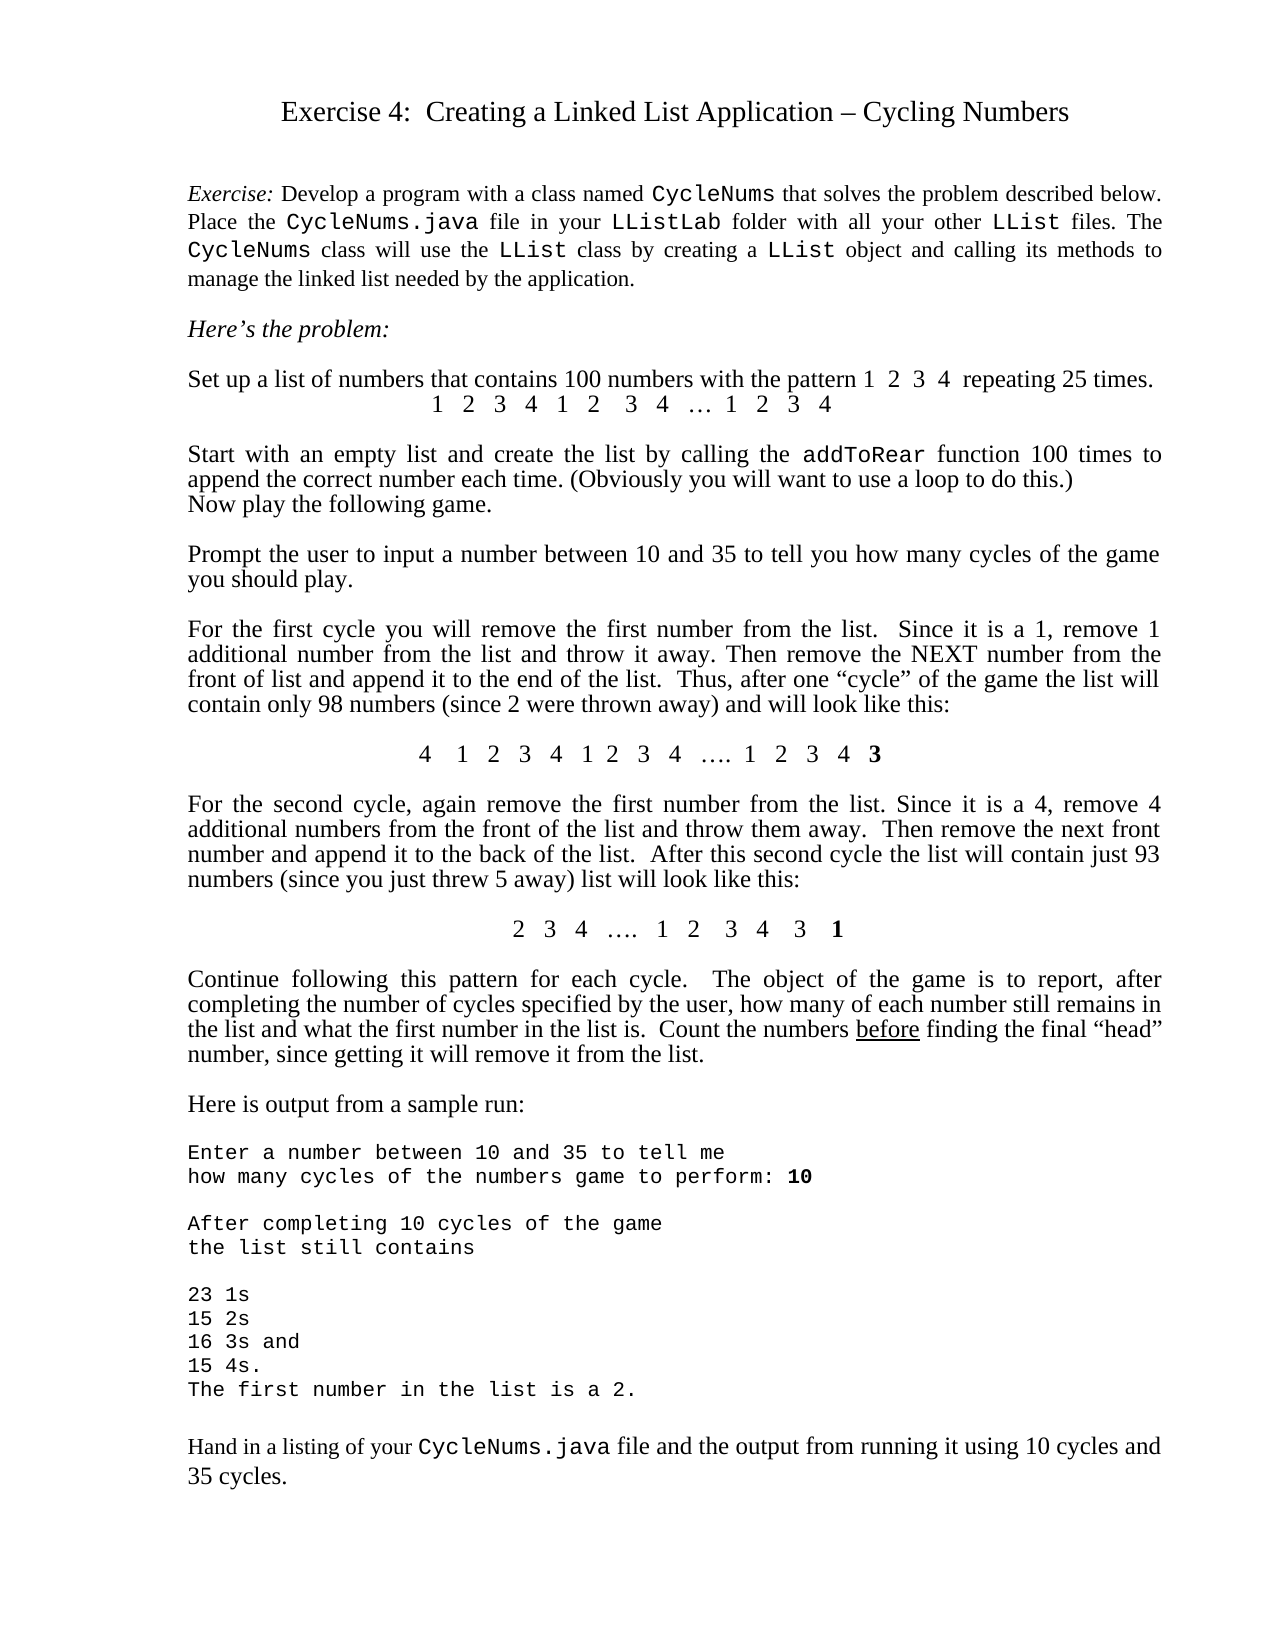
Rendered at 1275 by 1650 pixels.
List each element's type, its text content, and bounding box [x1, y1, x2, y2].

text Hand in a listing of your CycleNums.java file and the output from running it using 10 cycles and 35 cycles. [187, 1431, 1162, 1490]
text Now play the following game. [187, 492, 1162, 517]
text 1 2 3 4 1 2 3 4 … 1 2 3 4 [187, 392, 1162, 417]
text Start with an empty list and create the list by calling the addToRear function 100 times to append the correct number each time. (Obviously you will want to use a loop to do this.) [187, 442, 1162, 492]
text Here is output from a sample run: [187, 1092, 1162, 1117]
text Exercise: Develop a program with a class named CycleNums that solves the problem described below. Place the CycleNums.java file in your LListLab folder with all your other LList files. The CycleNums class will use the LList class by creating a LList object and calling its methods to manage the linked list needed by the application. [187, 180, 1162, 291]
text 4 1 2 3 4 1 2 3 4 …. 1 2 3 4 3 [225, 742, 1162, 767]
text For the second cycle, again remove the first number from the list. Since it is a 4, remove 4 additional numbers from the front of the list and throw them away. Then remove the next front number and append it to the back of the list. After this second cycle the list will contain just 93 numbers (since you just threw 5 away) list will look like this: [187, 792, 1162, 892]
text For the first cycle you will remove the first number from the list. Since it is a 1, remove 1 additional number from the list and throw it away. Then remove the NEXT number from the front of list and append it to the end of the list. Thus, after one “cycle” of the game the list will contain only 98 numbers (since 2 were thrown away) and will look like this: [187, 617, 1162, 717]
text Set up a list of numbers that contains 100 numbers with the pattern 1 2 3 4 repeating 25 times. [187, 367, 1162, 392]
text After completing 10 cycles of the game the list still contains 23 1s 15 2s 16 3s and 15 4s. The first number in the list is a 2. [187, 1190, 1162, 1431]
text Continue following this pattern for each cycle. The object of the game is to report, after completing the number of cycles specified by the user, how many of each number still remains in the list and what the first number in the list is. Count the numbers before finding the final “head” number, since getting it will remove it from the list. [187, 967, 1162, 1067]
text Prompt the user to input a number between 10 and 35 to tell you how many cycles of the game you should play. [187, 542, 1162, 592]
text Enter a number between 10 and 35 to tell me how many cycles of the numbers game to perform: 10 [187, 1142, 1162, 1190]
text Exercise 4: Creating a Linked List Application – Cycling Numbers [187, 94, 1162, 127]
text 2 3 4 …. 1 2 3 4 3 1 [187, 917, 1162, 942]
text Here’s the problem: [187, 317, 1162, 342]
